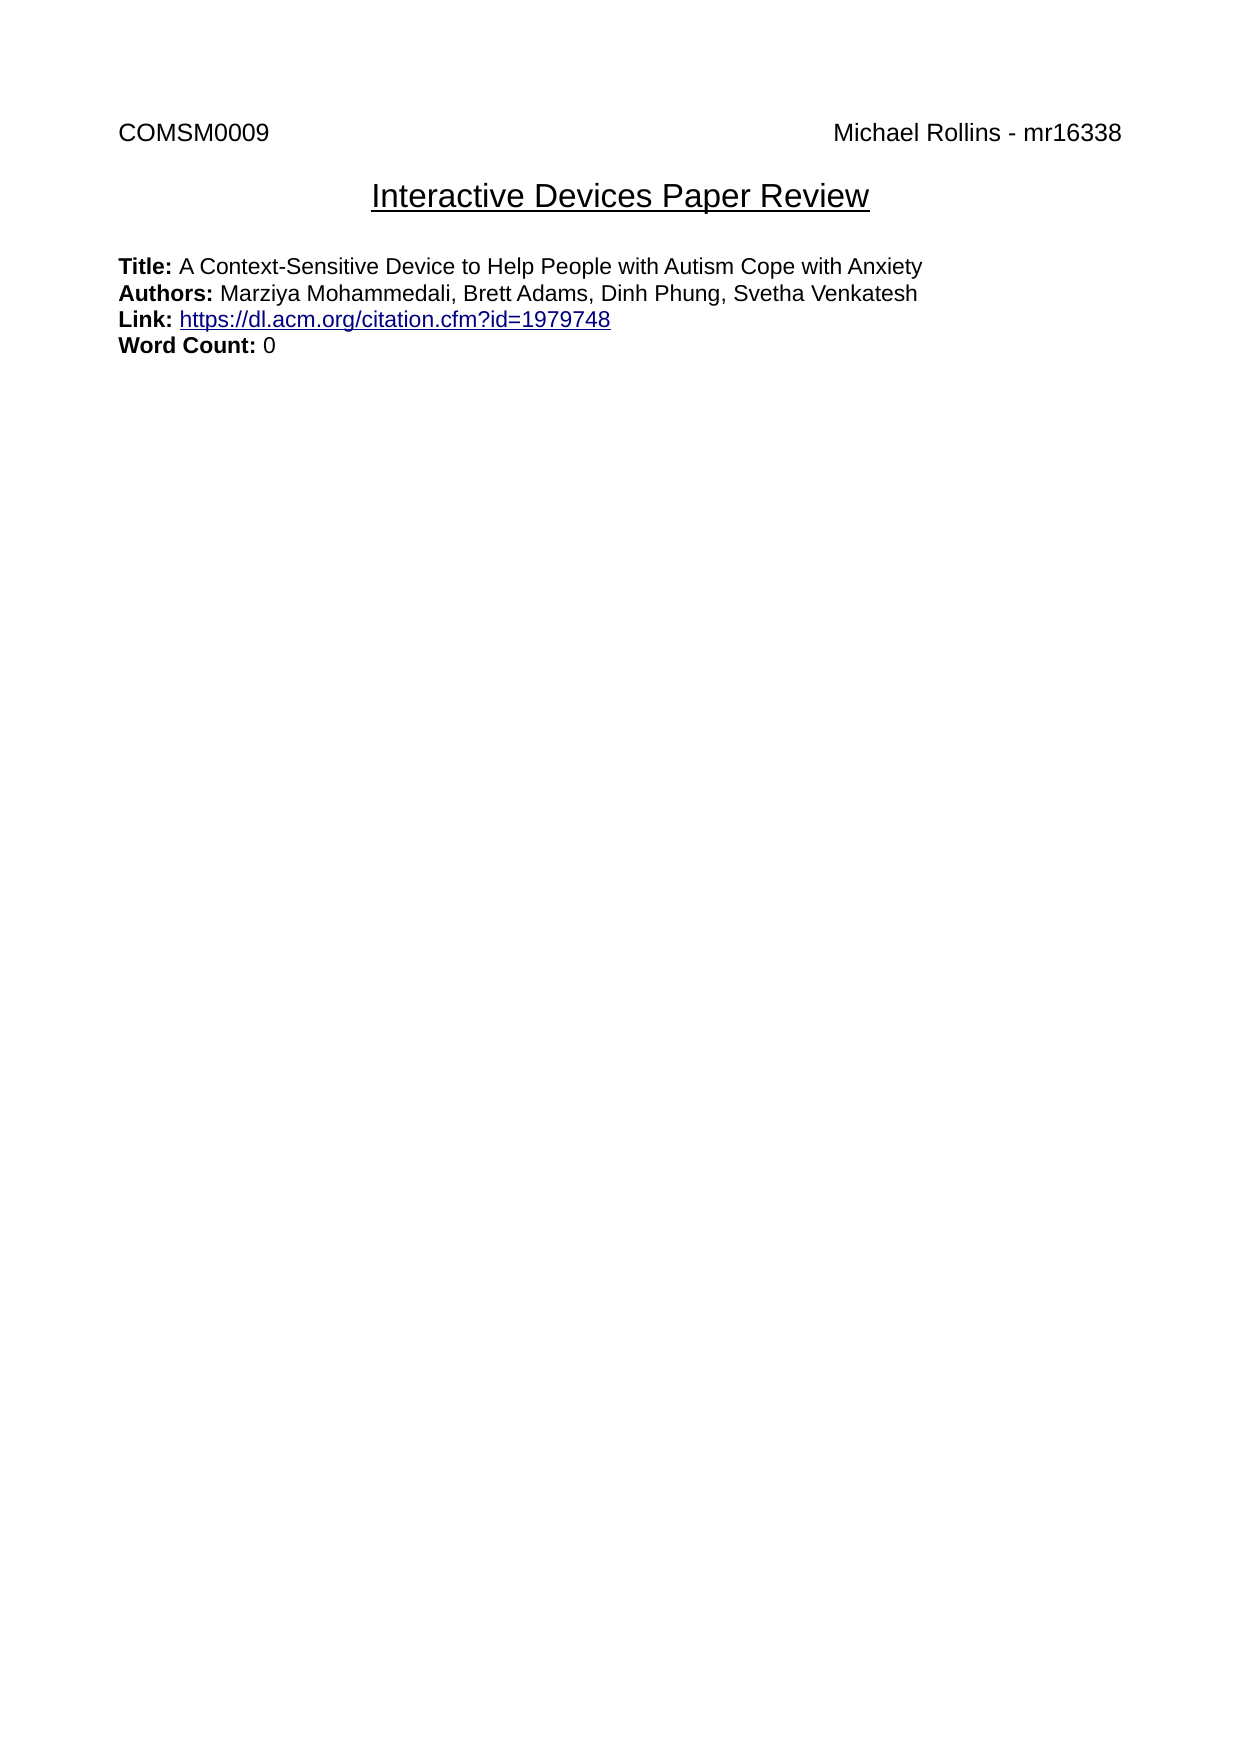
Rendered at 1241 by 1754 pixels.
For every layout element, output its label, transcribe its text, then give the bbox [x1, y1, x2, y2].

text Word Count: 0 [118, 332, 1122, 359]
text Title: A Context-Sensitive Device to Help People with Autism Cope with Anxiety [118, 253, 1122, 279]
text Interactive Devices Paper Review [118, 176, 1122, 215]
text Link: https://dl.acm.org/citation.cfm?id=1979748 [118, 306, 1122, 332]
text Authors: Marziya Mohammedali, Brett Adams, Dinh Phung, Svetha Venkatesh [118, 279, 1122, 306]
